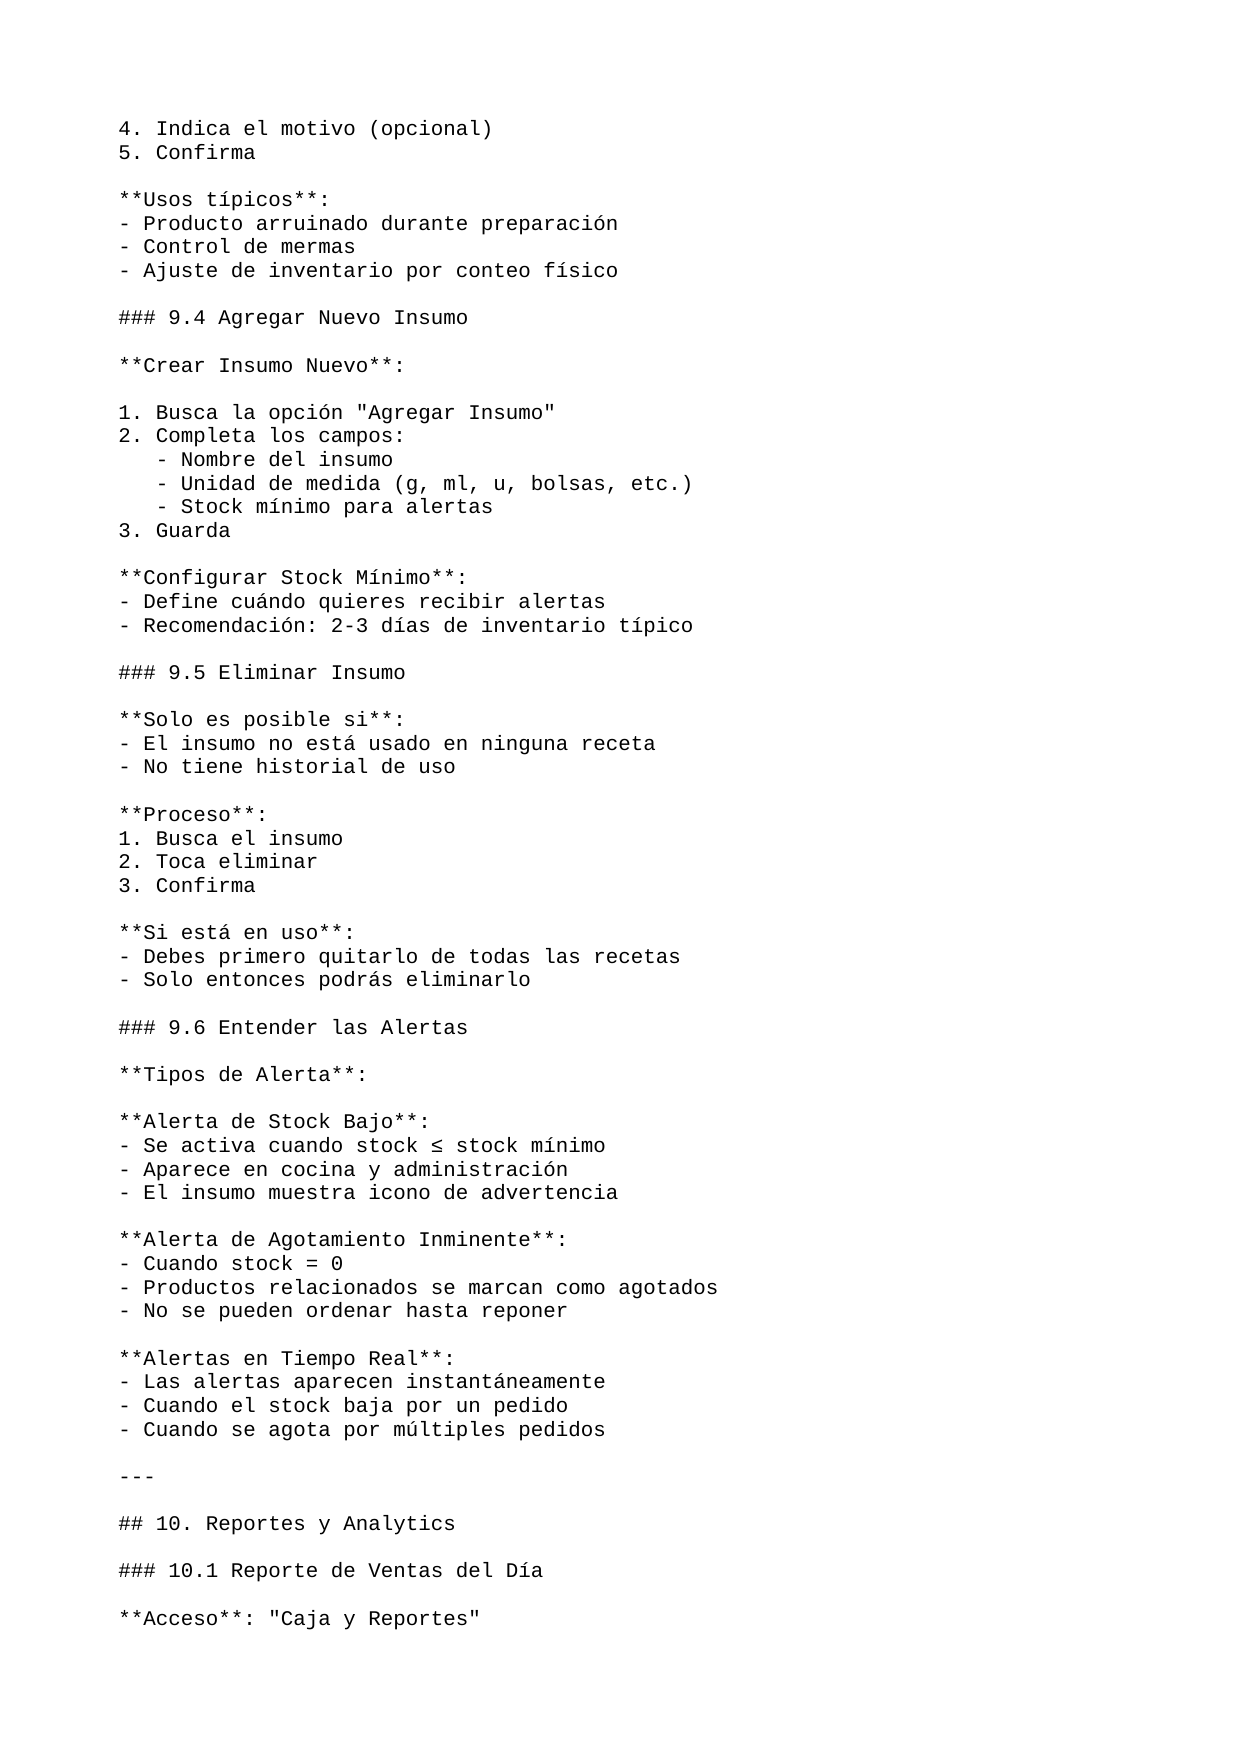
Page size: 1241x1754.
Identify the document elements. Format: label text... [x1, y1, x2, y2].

text ### 9.4 Agregar Nuevo Insumo [118, 307, 1122, 331]
text **Configurar Stock Mínimo**: [118, 567, 1122, 591]
text - Se activa cuando stock ≤ stock mínimo [118, 1135, 1122, 1158]
text ## 10. Reportes y Analytics [118, 1513, 1122, 1537]
text - Cuando stock = 0 [118, 1253, 1122, 1277]
text 3. Confirma [118, 875, 1122, 898]
text - Control de mermas [118, 236, 1122, 260]
text - No se pueden ordenar hasta reponer [118, 1300, 1122, 1324]
text - Nombre del insumo [118, 449, 1122, 473]
text 3. Guarda [118, 520, 1122, 544]
text 5. Confirma [118, 142, 1122, 165]
text ### 9.5 Eliminar Insumo [118, 662, 1122, 686]
text - Define cuándo quieres recibir alertas [118, 591, 1122, 615]
text **Usos típicos**: [118, 189, 1122, 213]
text **Solo es posible si**: [118, 709, 1122, 733]
text **Acceso**: "Caja y Reportes" [118, 1608, 1122, 1631]
text - Recomendación: 2-3 días de inventario típico [118, 615, 1122, 638]
text - Cuando se agota por múltiples pedidos [118, 1419, 1122, 1442]
text 2. Completa los campos: [118, 426, 1122, 449]
text 1. Busca la opción "Agregar Insumo" [118, 402, 1122, 426]
text - Las alertas aparecen instantáneamente [118, 1371, 1122, 1395]
text 4. Indica el motivo (opcional) [118, 118, 1122, 142]
text **Tipos de Alerta**: [118, 1064, 1122, 1088]
text **Proceso**: [118, 804, 1122, 827]
text - Unidad de medida (g, ml, u, bolsas, etc.) [118, 473, 1122, 496]
text 1. Busca el insumo [118, 827, 1122, 851]
text - Productos relacionados se marcan como agotados [118, 1277, 1122, 1300]
text **Si está en uso**: [118, 922, 1122, 946]
text - Stock mínimo para alertas [118, 496, 1122, 520]
text - El insumo no está usado en ninguna receta [118, 733, 1122, 757]
text - Cuando el stock baja por un pedido [118, 1395, 1122, 1419]
text **Alertas en Tiempo Real**: [118, 1348, 1122, 1371]
text ### 10.1 Reporte de Ventas del Día [118, 1561, 1122, 1584]
text - Producto arruinado durante preparación [118, 213, 1122, 236]
text 2. Toca eliminar [118, 851, 1122, 875]
text - Ajuste de inventario por conteo físico [118, 260, 1122, 284]
text - Solo entonces podrás eliminarlo [118, 969, 1122, 993]
text ### 9.6 Entender las Alertas [118, 1017, 1122, 1040]
text - Debes primero quitarlo de todas las recetas [118, 946, 1122, 969]
text **Crear Insumo Nuevo**: [118, 354, 1122, 378]
text **Alerta de Stock Bajo**: [118, 1111, 1122, 1135]
text - Aparece en cocina y administración [118, 1158, 1122, 1182]
text --- [118, 1466, 1122, 1489]
text - No tiene historial de uso [118, 757, 1122, 780]
text **Alerta de Agotamiento Inminente**: [118, 1229, 1122, 1253]
text - El insumo muestra icono de advertencia [118, 1182, 1122, 1206]
